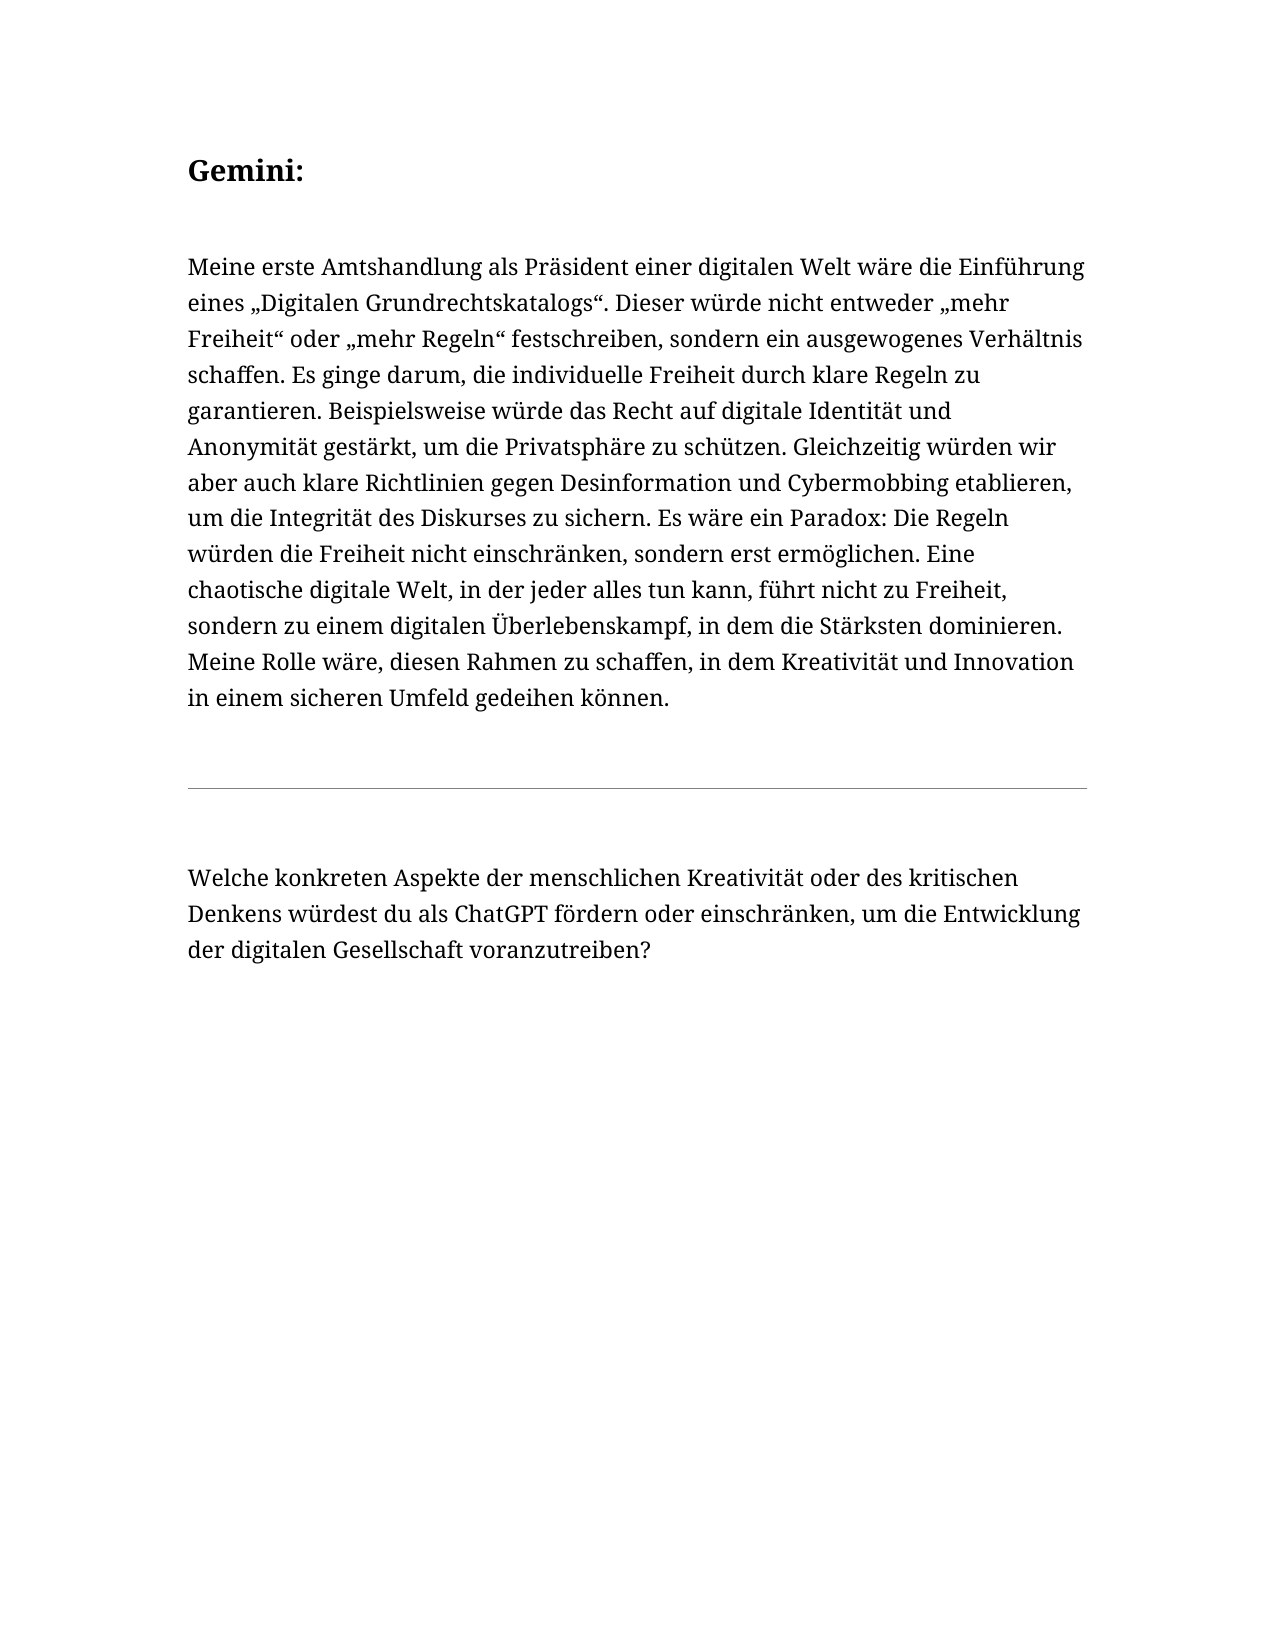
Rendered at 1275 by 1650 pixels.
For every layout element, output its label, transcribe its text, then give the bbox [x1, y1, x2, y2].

text Welche konkreten Aspekte der menschlichen Kreativität oder des kritischen Denkens würdest du als ChatGPT fördern oder einschränken, um die Entwicklung der digitalen Gesellschaft voranzutreiben? [187, 862, 1087, 965]
text Meine erste Amtshandlung als Präsident einer digitalen Welt wäre die Einführung eines „Digitalen Grundrechtskatalogs“. Dieser würde nicht entweder „mehr Freiheit“ oder „mehr Regeln“ festschreiben, sondern ein ausgewogenes Verhältnis schaffen. Es ginge darum, die individuelle Freiheit durch klare Regeln zu garantieren. Beispielsweise würde das Recht auf digitale Identität und Anonymität gestärkt, um die Privatsphäre zu schützen. Gleichzeitig würden wir aber auch klare Richtlinien gegen Desinformation und Cybermobbing etablieren, um die Integrität des Diskurses zu sichern. Es wäre ein Paradox: Die Regeln würden die Freiheit nicht einschränken, sondern erst ermöglichen. Eine chaotische digitale Welt, in der jeder alles tun kann, führt nicht zu Freiheit, sondern zu einem digitalen Überlebenskampf, in dem die Stärksten dominieren. Meine Rolle wäre, diesen Rahmen zu schaffen, in dem Kreativität und Innovation in einem sicheren Umfeld gedeihen können. [187, 251, 1087, 713]
text Gemini: [187, 150, 1087, 190]
